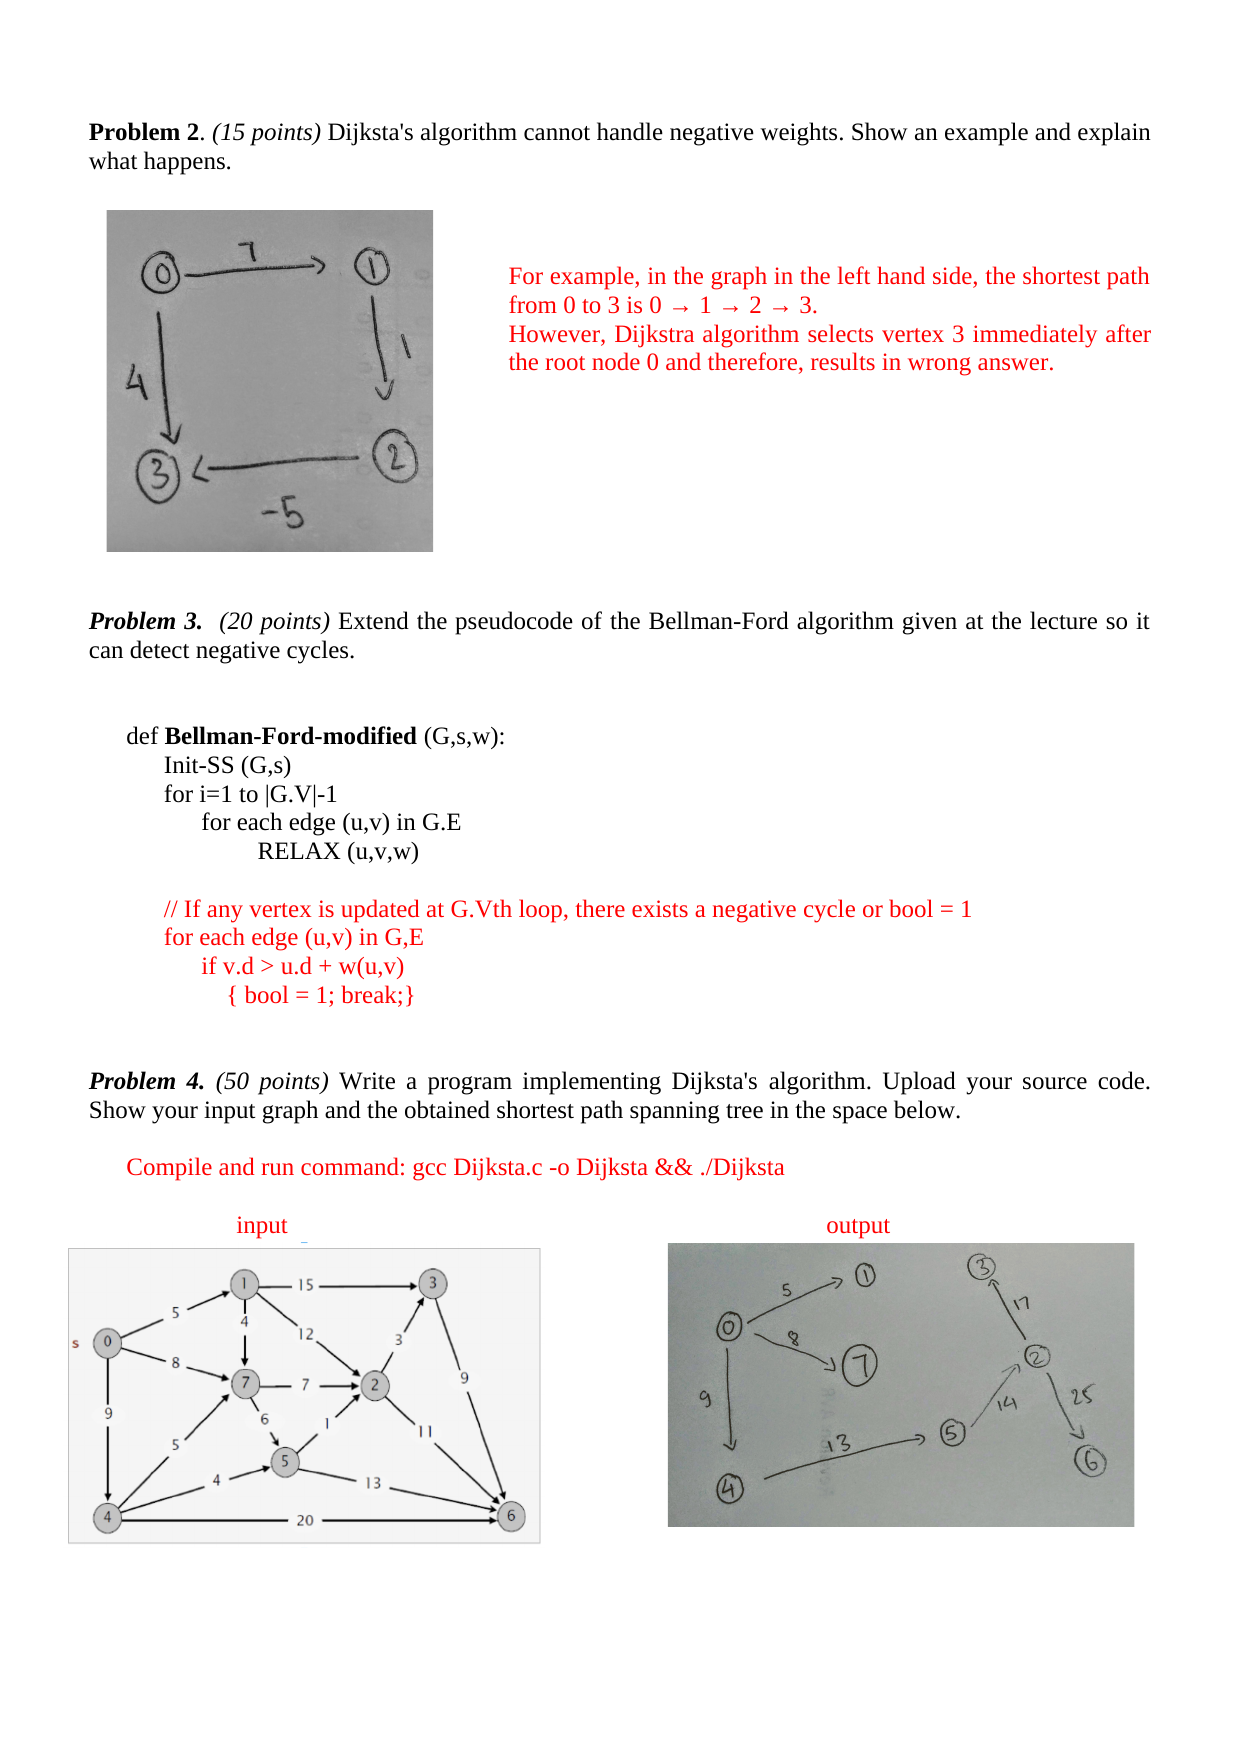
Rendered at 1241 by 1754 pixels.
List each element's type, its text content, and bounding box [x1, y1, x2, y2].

text Compile and run command: gcc Dijksta.c -o Dijksta && ./Dijksta [126, 1152, 1151, 1181]
text def Bellman-Ford-modified (G,s,w): [89, 721, 1151, 750]
list { bool = 1; break;} [126, 980, 1151, 1009]
text Problem 4. (50 points) Write a program implementing Dijksta's algorithm. Upload your source code. Show your input graph and the obtained shortest path spanning tree in the space below. [89, 1066, 1151, 1124]
list if v.d > u.d + w(u,v) [126, 951, 1151, 980]
list Init-SS (G,s) [126, 750, 1151, 779]
text input output [89, 1210, 1151, 1239]
text However, Dijkstra algorithm selects vertex 3 immediately after the root node 0 and therefore, results in wrong answer. [434, 319, 1151, 376]
picture [63, 1242, 546, 1548]
list RELAX (u,v,w) [126, 836, 1151, 865]
list for i=1 to |G.V|-1 [126, 779, 1151, 807]
picture [106, 210, 434, 552]
text For example, in the graph in the left hand side, the shortest path from 0 to 3 is 0 → 1 → 2 → 3. [434, 261, 1151, 319]
list for each edge (u,v) in G.E [126, 807, 1151, 836]
list for each edge (u,v) in G,E [126, 922, 1151, 951]
list // If any vertex is updated at G.Vth loop, there exists a negative cycle or bool = 1 [89, 894, 1151, 922]
picture [667, 1243, 1135, 1527]
text Problem 2. (15 points) Dijksta's algorithm cannot handle negative weights. Show an example and explain what happens. [89, 89, 1151, 175]
text Problem 3. (20 points) Extend the pseudocode of the Bellman-Ford algorithm given at the lecture so it can detect negative cycles. [89, 606, 1151, 664]
